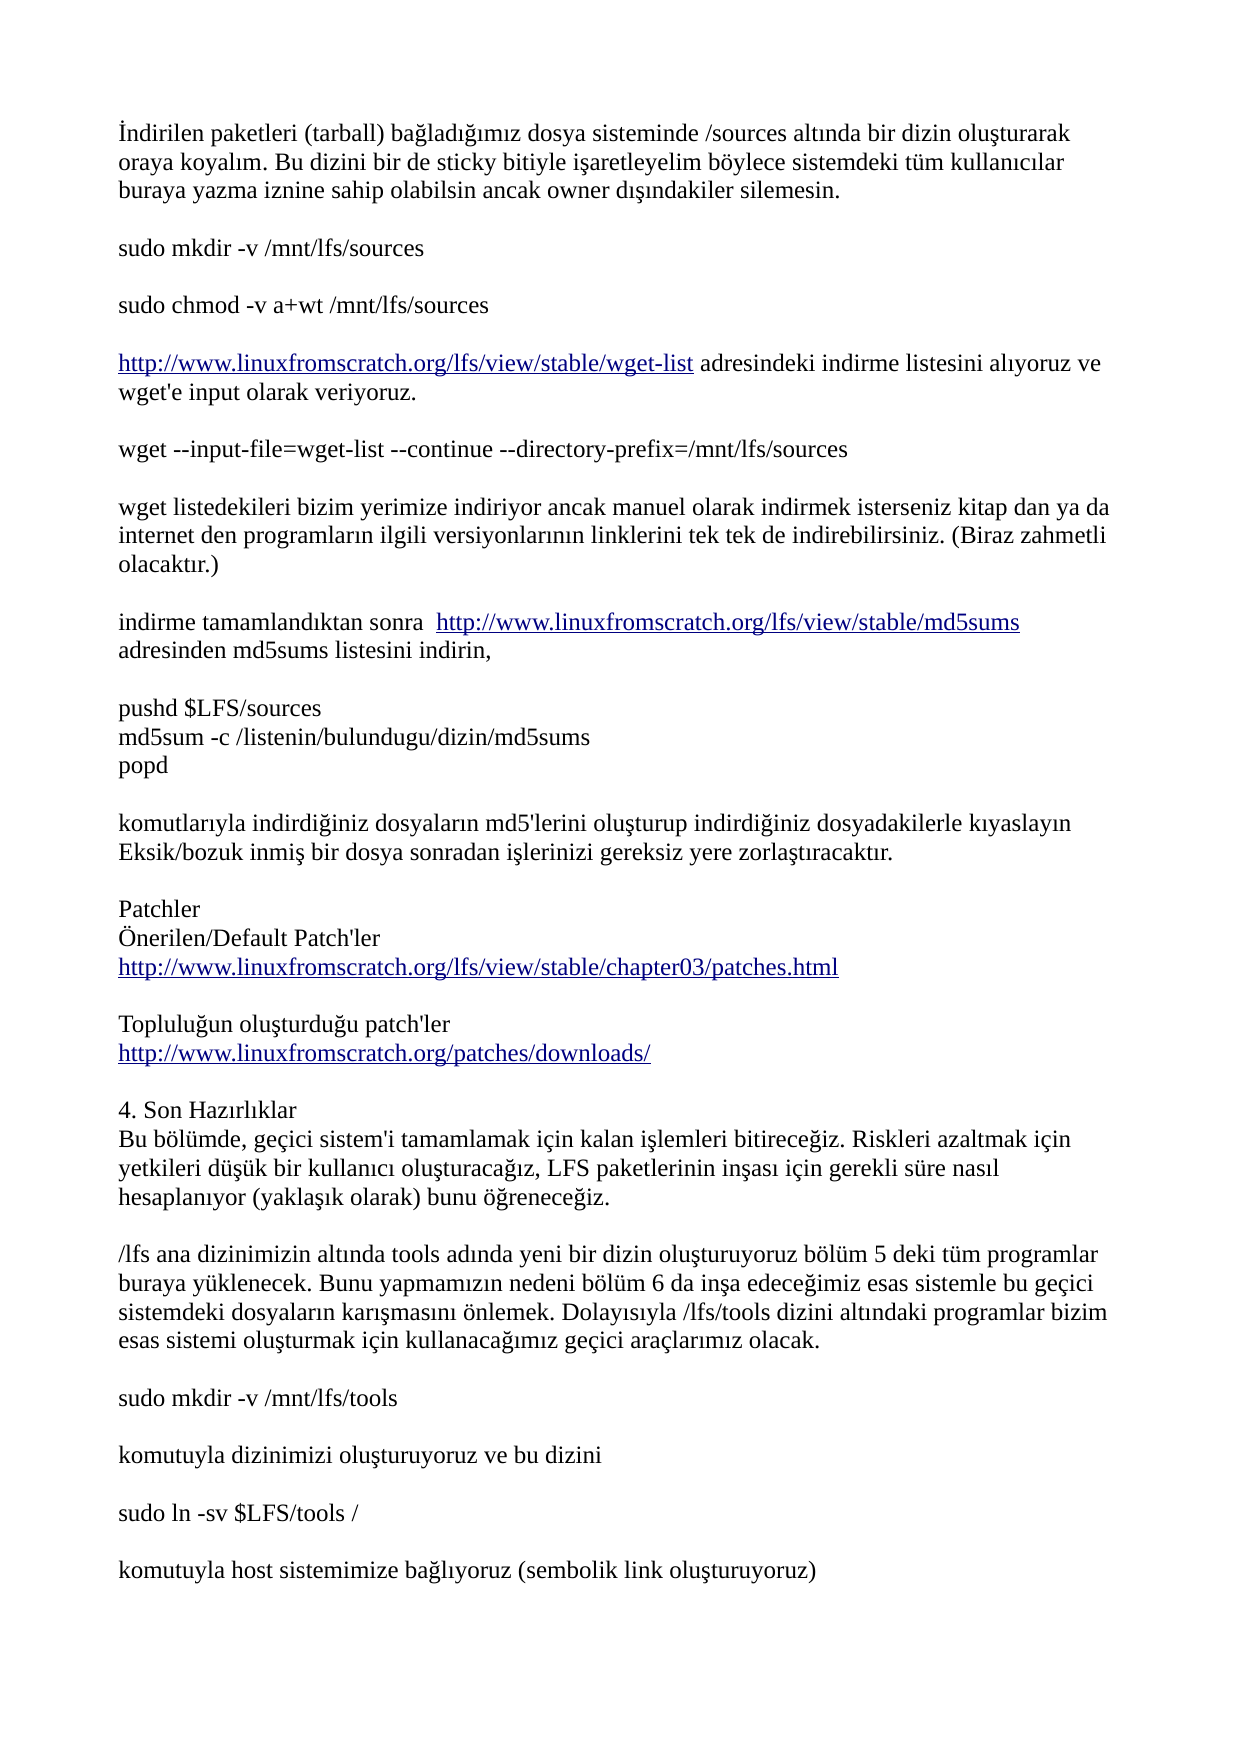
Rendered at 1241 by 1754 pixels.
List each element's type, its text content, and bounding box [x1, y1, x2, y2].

text sudo mkdir -v /mnt/lfs/tools [118, 1383, 1122, 1412]
text http://www.linuxfromscratch.org/patches/downloads/ [118, 1038, 1122, 1067]
text komutlarıyla indirdiğiniz dosyaların md5'lerini oluşturup indirdiğiniz dosyadakilerle kıyaslayın Eksik/bozuk inmiş bir dosya sonradan işlerinizi gereksiz yere zorlaştıracaktır. [118, 808, 1122, 866]
text http://www.linuxfromscratch.org/lfs/view/stable/wget-list adresindeki indirme listesini alıyoruz ve wget'e input olarak veriyoruz. [118, 348, 1122, 406]
text komutuyla dizinimizi oluşturuyoruz ve bu dizini [118, 1441, 1122, 1469]
text sudo mkdir -v /mnt/lfs/sources [118, 233, 1122, 262]
text wget listedekileri bizim yerimize indiriyor ancak manuel olarak indirmek isterseniz kitap dan ya da internet den programların ilgili versiyonlarının linklerini tek tek de indirebilirsiniz. (Biraz zahmetli olacaktır.) [118, 492, 1122, 578]
text 4. Son Hazırlıklar [118, 1096, 1122, 1124]
text md5sum -c /listenin/bulundugu/dizin/md5sums [118, 722, 1122, 751]
text komutuyla host sistemimize bağlıyoruz (sembolik link oluşturuyoruz) [118, 1556, 1122, 1584]
text popd [118, 751, 1122, 779]
text İndirilen paketleri (tarball) bağladığımız dosya sisteminde /sources altında bir dizin oluşturarak oraya koyalım. Bu dizini bir de sticky bitiyle işaretleyelim böylece sistemdeki tüm kullanıcılar buraya yazma iznine sahip olabilsin ancak owner dışındakiler silemesin. [118, 118, 1122, 204]
text http://www.linuxfromscratch.org/lfs/view/stable/chapter03/patches.html [118, 952, 1122, 981]
text Bu bölümde, geçici sistem'i tamamlamak için kalan işlemleri bitireceğiz. Riskleri azaltmak için yetkileri düşük bir kullanıcı oluşturacağız, LFS paketlerinin inşası için gerekli süre nasıl hesaplanıyor (yaklaşık olarak) bunu öğreneceğiz. [118, 1124, 1122, 1211]
text sudo chmod -v a+wt /mnt/lfs/sources [118, 291, 1122, 319]
text indirme tamamlandıktan sonra http://www.linuxfromscratch.org/lfs/view/stable/md5sums adresinden md5sums listesini indirin, [118, 607, 1122, 664]
text Topluluğun oluşturduğu patch'ler [118, 1009, 1122, 1038]
text wget --input-file=wget-list --continue --directory-prefix=/mnt/lfs/sources [118, 434, 1122, 463]
text sudo ln -sv $LFS/tools / [118, 1498, 1122, 1527]
text /lfs ana dizinimizin altında tools adında yeni bir dizin oluşturuyoruz bölüm 5 deki tüm programlar buraya yüklenecek. Bunu yapmamızın nedeni bölüm 6 da inşa edeceğimiz esas sistemle bu geçici sistemdeki dosyaların karışmasını önlemek. Dolayısıyla /lfs/tools dizini altındaki programlar bizim esas sistemi oluşturmak için kullanacağımız geçici araçlarımız olacak. [118, 1239, 1122, 1354]
text Önerilen/Default Patch'ler [118, 923, 1122, 952]
text Patchler [118, 894, 1122, 923]
text pushd $LFS/sources [118, 693, 1122, 722]
